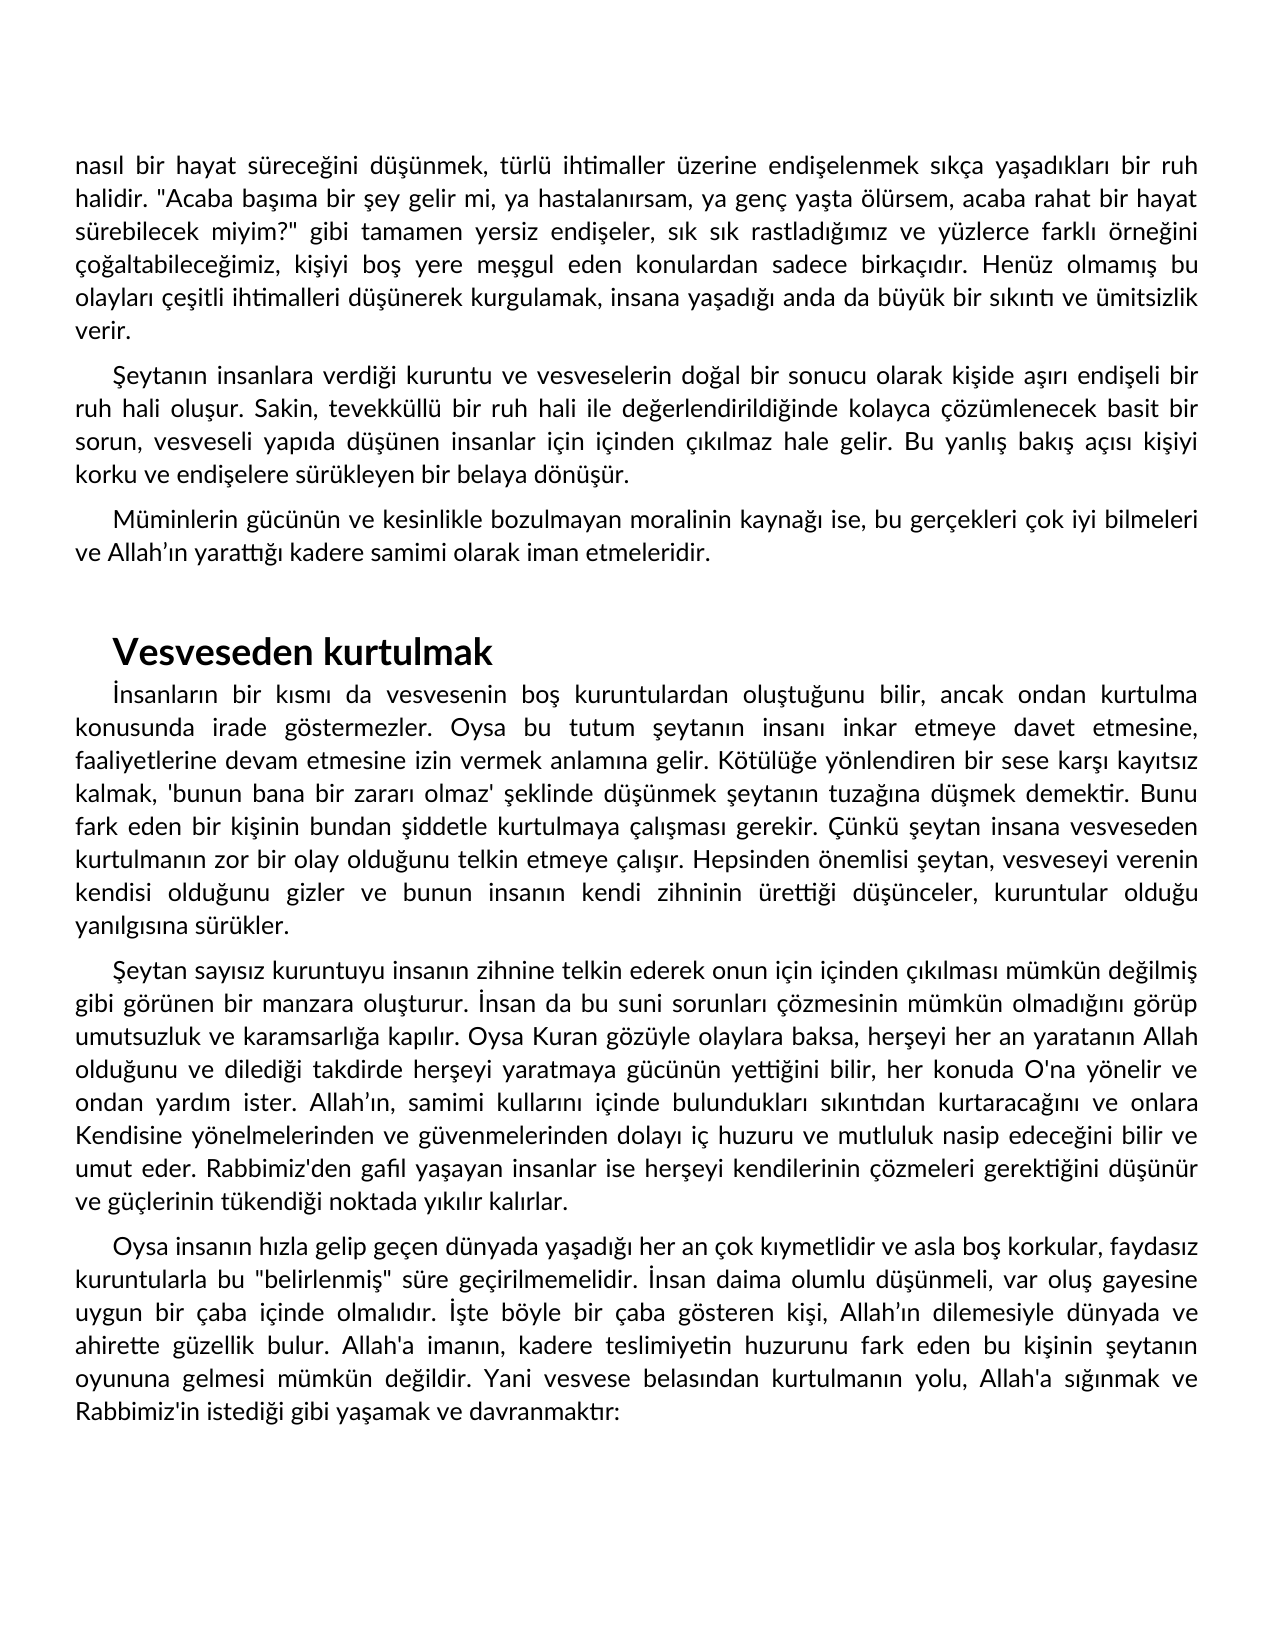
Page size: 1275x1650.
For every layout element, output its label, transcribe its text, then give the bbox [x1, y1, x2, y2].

text İnsanların bir kısmı da vesvesenin boş kuruntulardan oluştuğunu bilir, ancak ondan kurtulma konusunda irade göstermezler. Oysa bu tutum şeytanın insanı inkar etmeye davet etmesine, faaliyetlerine devam etmesine izin vermek anlamına gelir. Kötülüğe yönlendiren bir sese karşı kayıtsız kalmak, 'bunun bana bir zararı olmaz' şeklinde düşünmek şeytanın tuzağına düşmek demektir. Bunu fark eden bir kişinin bundan şiddetle kurtulmaya çalışması gerekir. Çünkü şeytan insana vesveseden kurtulmanın zor bir olay olduğunu telkin etmeye çalışır. Hepsinden önemlisi şeytan, vesveseyi verenin kendisi olduğunu gizler ve bunun insanın kendi zihninin ürettiği düşünceler, kuruntular olduğu yanılgısına sürükler. [75, 679, 1200, 939]
text Şeytanın insanlara verdiği kuruntu ve vesveselerin doğal bir sonucu olarak kişide aşırı endişeli bir ruh hali oluşur. Sakin, tevekküllü bir ruh hali ile değerlendirildiğinde kolayca çözümlenecek basit bir sorun, vesveseli yapıda düşünen insanlar için içinden çıkılmaz hale gelir. Bu yanlış bakış açısı kişiyi korku ve endişelere sürükleyen bir belaya dönüşür. [75, 360, 1200, 489]
subtitle Vesveseden kurtulmak [112, 628, 1200, 673]
text nasıl bir hayat süreceğini düşünmek, türlü ihtimaller üzerine endişelenmek sıkça yaşadıkları bir ruh halidir. "Acaba başıma bir şey gelir mi, ya hastalanırsam, ya genç yaşta ölürsem, acaba rahat bir hayat sürebilecek miyim?" gibi tamamen yersiz endişeler, sık sık rastladığımız ve yüzlerce farklı örneğini çoğaltabileceğimiz, kişiyi boş yere meşgul eden konulardan sadece birkaçıdır. Henüz olmamış bu olayları çeşitli ihtimalleri düşünerek kurgulamak, insana yaşadığı anda da büyük bir sıkıntı ve ümitsizlik verir. [75, 150, 1200, 344]
text Şeytan sayısız kuruntuyu insanın zihnine telkin ederek onun için içinden çıkılması mümkün değilmiş gibi görünen bir manzara oluşturur. İnsan da bu suni sorunları çözmesinin mümkün olmadığını görüp umutsuzluk ve karamsarlığa kapılır. Oysa Kuran gözüyle olaylara baksa, herşeyi her an yaratanın Allah olduğunu ve dilediği takdirde herşeyi yaratmaya gücünün yettiğini bilir, her konuda O'na yönelir ve ondan yardım ister. Allah’ın, samimi kullarını içinde bulundukları sıkıntıdan kurtaracağını ve onlara Kendisine yönelmelerinden ve güvenmelerinden dolayı iç huzuru ve mutluluk nasip edeceğini bilir ve umut eder. Rabbimiz'den gafil yaşayan insanlar ise herşeyi kendilerinin çözmeleri gerektiğini düşünür ve güçlerinin tükendiği noktada yıkılır kalırlar. [75, 955, 1200, 1215]
text Müminlerin gücünün ve kesinlikle bozulmayan moralinin kaynağı ise, bu gerçekleri çok iyi bilmeleri ve Allah’ın yarattığı kadere samimi olarak iman etmeleridir. [75, 504, 1200, 567]
text Oysa insanın hızla gelip geçen dünyada yaşadığı her an çok kıymetlidir ve asla boş korkular, faydasız kuruntularla bu "belirlenmiş" süre geçirilmemelidir. İnsan daima olumlu düşünmeli, var oluş gayesine uygun bir çaba içinde olmalıdır. İşte böyle bir çaba gösteren kişi, Allah’ın dilemesiyle dünyada ve ahirette güzellik bulur. Allah'a imanın, kadere teslimiyetin huzurunu fark eden bu kişinin şeytanın oyununa gelmesi mümkün değildir. Yani vesvese belasından kurtulmanın yolu, Allah'a sığınmak ve Rabbimiz'in istediği gibi yaşamak ve davranmaktır: [75, 1231, 1200, 1425]
